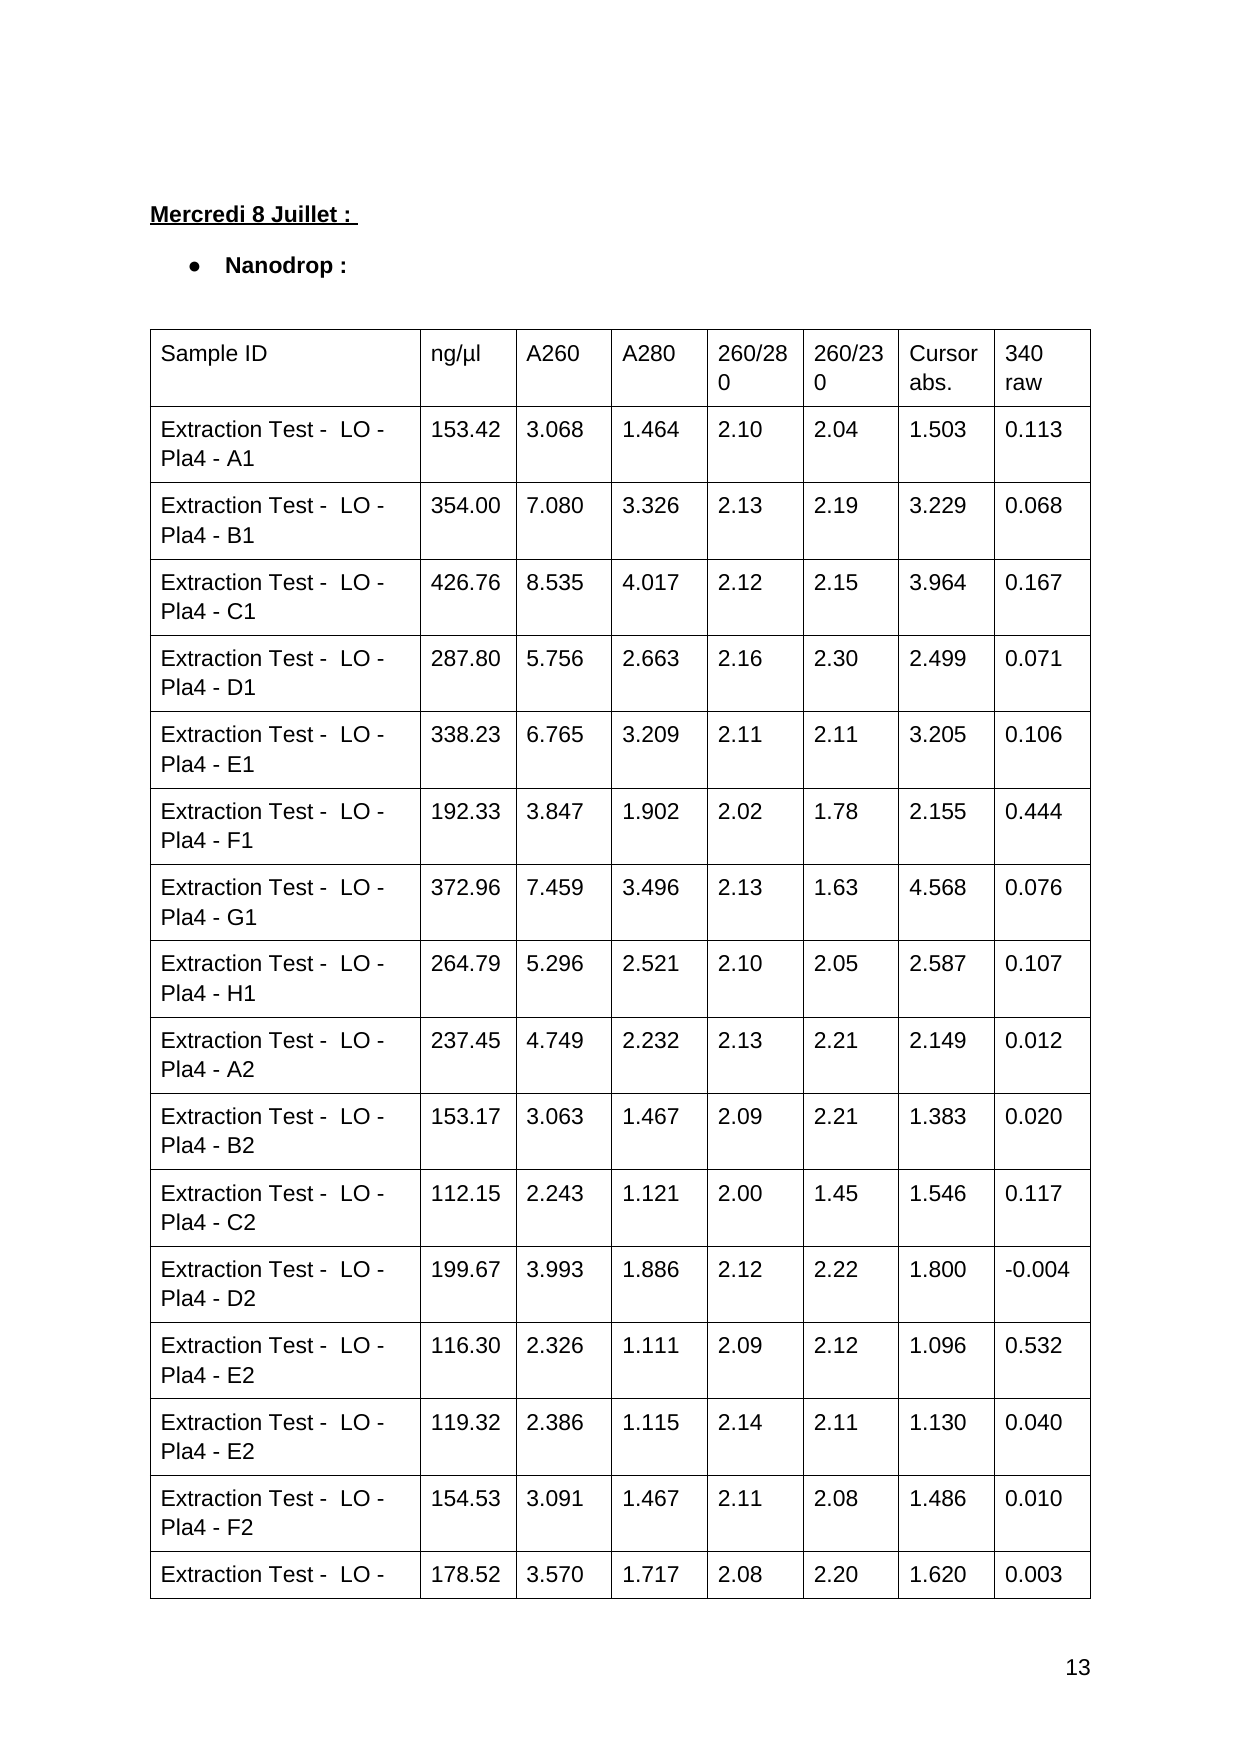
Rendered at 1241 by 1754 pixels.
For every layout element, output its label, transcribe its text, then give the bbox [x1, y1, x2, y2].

table_cell 0.117 [995, 1170, 1090, 1246]
table_cell 199.67 [421, 1247, 516, 1322]
table_header 260/230 [804, 330, 898, 406]
table_cell 0.003 [995, 1552, 1090, 1598]
table_header 340 raw [995, 330, 1090, 406]
table_header A260 [517, 330, 611, 406]
table_cell 1.130 [899, 1399, 994, 1475]
table_cell 2.11 [708, 1476, 803, 1551]
table_cell 1.115 [612, 1399, 707, 1475]
table_cell 1.620 [899, 1552, 994, 1598]
table_cell 7.080 [517, 483, 611, 558]
table_cell 1.111 [612, 1323, 707, 1398]
table_cell 2.521 [612, 941, 707, 1017]
table_header 260/280 [708, 330, 803, 406]
table_cell 1.45 [804, 1170, 898, 1246]
table_cell 3.847 [517, 789, 611, 864]
table_cell 2.386 [517, 1399, 611, 1475]
table_cell 119.32 [421, 1399, 516, 1475]
table_cell 2.19 [804, 483, 898, 558]
table_cell 2.499 [899, 636, 994, 711]
table_cell 3.209 [612, 712, 707, 787]
table_cell 0.020 [995, 1094, 1090, 1169]
table_cell 287.80 [421, 636, 516, 711]
table_cell 8.535 [517, 560, 611, 635]
table_cell Extraction Test - LO - Pla4 - A2 [151, 1018, 420, 1093]
table_cell Extraction Test - LO - Pla4 - C2 [151, 1170, 420, 1246]
table_cell 3.964 [899, 560, 994, 635]
table_cell 3.496 [612, 865, 707, 940]
table_cell 2.13 [708, 1018, 803, 1093]
table_cell 0.068 [995, 483, 1090, 558]
table_cell Extraction Test - LO - Pla4 - F1 [151, 789, 420, 864]
table_cell Extraction Test - LO - Pla4 - B1 [151, 483, 420, 558]
table_cell 2.14 [708, 1399, 803, 1475]
list Nanodrop : [187, 252, 1091, 278]
table_cell Extraction Test - LO - Pla4 - E1 [151, 712, 420, 787]
table_cell 153.42 [421, 407, 516, 482]
table_cell 2.12 [708, 1247, 803, 1322]
table_cell 154.53 [421, 1476, 516, 1551]
table_cell 1.546 [899, 1170, 994, 1246]
table_cell 5.756 [517, 636, 611, 711]
table_cell 426.76 [421, 560, 516, 635]
table_header Sample ID [151, 330, 420, 406]
table_cell 2.00 [708, 1170, 803, 1246]
table_cell 372.96 [421, 865, 516, 940]
table_cell 237.45 [421, 1018, 516, 1093]
table_cell 4.017 [612, 560, 707, 635]
table_cell 4.749 [517, 1018, 611, 1093]
table_cell 0.532 [995, 1323, 1090, 1398]
table_header Cursor abs. [899, 330, 994, 406]
table_cell 1.902 [612, 789, 707, 864]
table_cell 2.09 [708, 1094, 803, 1169]
table_cell Extraction Test - LO - Pla4 - D2 [151, 1247, 420, 1322]
table_cell 2.08 [708, 1552, 803, 1598]
table_cell 0.010 [995, 1476, 1090, 1551]
table_cell Extraction Test - LO - Pla4 - F2 [151, 1476, 420, 1551]
table_cell -0.004 [995, 1247, 1090, 1322]
table_cell 354.00 [421, 483, 516, 558]
table_cell 2.243 [517, 1170, 611, 1246]
table_cell 2.04 [804, 407, 898, 482]
table_cell 178.52 [421, 1552, 516, 1598]
table_cell 3.068 [517, 407, 611, 482]
table_cell 2.11 [804, 712, 898, 787]
table_cell Extraction Test - LO - Pla4 - H1 [151, 941, 420, 1017]
table_cell 2.21 [804, 1018, 898, 1093]
table_header A280 [612, 330, 707, 406]
table_cell 2.11 [804, 1399, 898, 1475]
table_cell 2.12 [804, 1323, 898, 1398]
table_cell 1.467 [612, 1094, 707, 1169]
table_cell 2.16 [708, 636, 803, 711]
table_cell 2.11 [708, 712, 803, 787]
table_cell 5.296 [517, 941, 611, 1017]
table_cell 2.663 [612, 636, 707, 711]
table_cell 0.444 [995, 789, 1090, 864]
table_cell 2.10 [708, 407, 803, 482]
table_cell 2.13 [708, 483, 803, 558]
table_cell 3.993 [517, 1247, 611, 1322]
table_cell Extraction Test - LO - Pla4 - D1 [151, 636, 420, 711]
table_cell 0.076 [995, 865, 1090, 940]
table_cell 2.05 [804, 941, 898, 1017]
table_cell 1.467 [612, 1476, 707, 1551]
table_cell 2.21 [804, 1094, 898, 1169]
table_cell 0.107 [995, 941, 1090, 1017]
table_cell 153.17 [421, 1094, 516, 1169]
table_cell Extraction Test - LO - Pla4 - G1 [151, 865, 420, 940]
table_cell 3.063 [517, 1094, 611, 1169]
table_cell 1.717 [612, 1552, 707, 1598]
table_cell 112.15 [421, 1170, 516, 1246]
table_cell 0.071 [995, 636, 1090, 711]
table_cell 2.12 [708, 560, 803, 635]
table_cell Extraction Test - LO - Pla4 - C1 [151, 560, 420, 635]
table_cell 2.02 [708, 789, 803, 864]
table_cell 2.326 [517, 1323, 611, 1398]
table_cell 2.587 [899, 941, 994, 1017]
table_cell Extraction Test - LO - Pla4 - E2 [151, 1323, 420, 1398]
table_cell 6.765 [517, 712, 611, 787]
table_cell 116.30 [421, 1323, 516, 1398]
table_cell Extraction Test - LO - Pla4 - B2 [151, 1094, 420, 1169]
table_cell 1.800 [899, 1247, 994, 1322]
table_cell 2.09 [708, 1323, 803, 1398]
table_cell 2.149 [899, 1018, 994, 1093]
table_cell 2.10 [708, 941, 803, 1017]
table_cell 2.232 [612, 1018, 707, 1093]
table_cell 1.096 [899, 1323, 994, 1398]
table_cell 0.040 [995, 1399, 1090, 1475]
table_cell 1.886 [612, 1247, 707, 1322]
table_cell 2.22 [804, 1247, 898, 1322]
table_cell 2.155 [899, 789, 994, 864]
table_cell 3.570 [517, 1552, 611, 1598]
table_cell 3.091 [517, 1476, 611, 1551]
table_header ng/µl [421, 330, 516, 406]
table_cell Extraction Test - LO - Pla4 - A1 [151, 407, 420, 482]
table_cell 2.08 [804, 1476, 898, 1551]
table_cell 1.503 [899, 407, 994, 482]
table_cell 0.106 [995, 712, 1090, 787]
table_cell 1.486 [899, 1476, 994, 1551]
table_cell 7.459 [517, 865, 611, 940]
table_cell 338.23 [421, 712, 516, 787]
table_cell 2.30 [804, 636, 898, 711]
table_cell 3.326 [612, 483, 707, 558]
table_cell 0.167 [995, 560, 1090, 635]
table_cell 1.464 [612, 407, 707, 482]
table_cell 1.383 [899, 1094, 994, 1169]
table_cell 2.15 [804, 560, 898, 635]
table_cell 0.012 [995, 1018, 1090, 1093]
table_cell 2.13 [708, 865, 803, 940]
table_cell 1.78 [804, 789, 898, 864]
table_cell 1.121 [612, 1170, 707, 1246]
table_cell 1.63 [804, 865, 898, 940]
table_cell 192.33 [421, 789, 516, 864]
table_cell 4.568 [899, 865, 994, 940]
table_cell 2.20 [804, 1552, 898, 1598]
text Mercredi 8 Juillet : [150, 201, 1091, 227]
table_cell 3.229 [899, 483, 994, 558]
table_cell 264.79 [421, 941, 516, 1017]
table_cell 3.205 [899, 712, 994, 787]
table_cell 0.113 [995, 407, 1090, 482]
table_cell Extraction Test - LO [151, 1552, 420, 1598]
table_cell Extraction Test - LO - Pla4 - E2 [151, 1399, 420, 1475]
